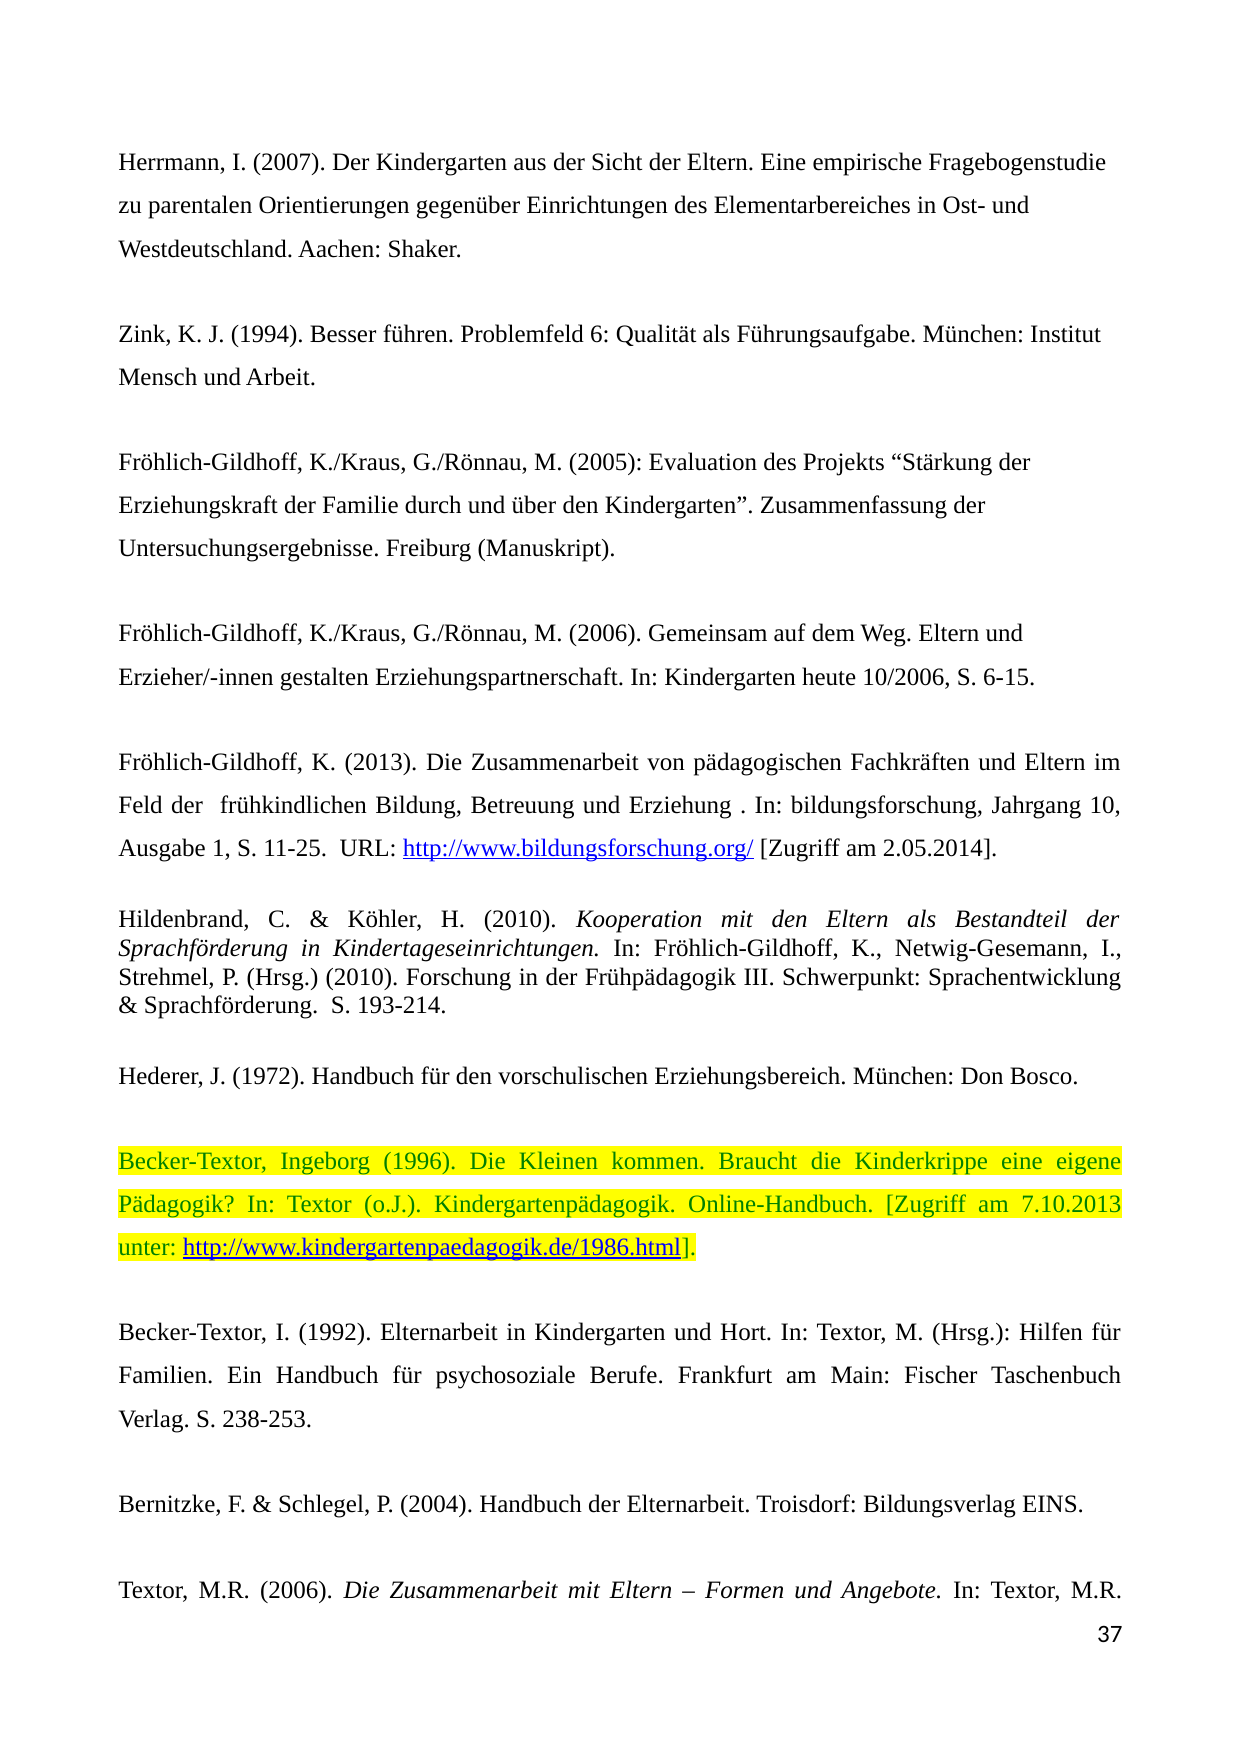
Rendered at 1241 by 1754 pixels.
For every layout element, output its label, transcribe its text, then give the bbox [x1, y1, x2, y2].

text Textor, M.R. (2006). Die Zusammenarbeit mit Eltern – Formen und Angebote. In: Textor, M.R. [118, 1575, 1122, 1604]
text Herrmann, I. (2007). Der Kindergarten aus der Sicht der Eltern. Eine empirische Fragebogenstudie zu parentalen Orientierungen gegenüber Einrichtungen des Elementarbereiches in Ost- und Westdeutschland. Aachen: Shaker. [118, 147, 1122, 262]
text Zink, K. J. (1994). Besser führen. Problemfeld 6: Qualität als Führungsaufgabe. München: Institut Mensch und Arbeit. [118, 319, 1122, 391]
text Becker-Textor, I. (1992). Elternarbeit in Kindergarten und Hort. In: Textor, M. (Hrsg.): Hilfen für Familien. Ein Handbuch für psychosoziale Berufe. Frankfurt am Main: Fischer Taschenbuch Verlag. S. 238-253. [118, 1317, 1122, 1432]
text Hildenbrand, C. & Köhler, H. (2010). Kooperation mit den Eltern als Bestandteil der Sprachförderung in Kindertageseinrichtungen. In: Fröhlich-Gildhoff, K., Netwig-Gesemann, I., Strehmel, P. (Hrsg.) (2010). Forschung in der Frühpädagogik III. Schwerpunkt: Sprachentwicklung & Sprachförderung. S. 193-214. [118, 904, 1122, 1019]
text Becker-Textor, Ingeborg (1996). Die Kleinen kommen. Braucht die Kinderkrippe eine eigene Pädagogik? In: Textor (o.J.). Kindergartenpädagogik. Online-Handbuch. [Zugriff am 7.10.2013 unter: http://www.kindergartenpaedagogik.de/1986.html]. [118, 1146, 1122, 1261]
text Fröhlich-Gildhoff, K. (2013). Die Zusammenarbeit von pädagogischen Fachkräften und Eltern im Feld der frühkindlichen Bildung, Betreuung und Erziehung . In: bildungsforschung, Jahrgang 10, Ausgabe 1, S. 11-25. URL: http://www.bildungsforschung.org/ [Zugriff am 2.05.2014]. [118, 747, 1122, 862]
text Bernitzke, F. & Schlegel, P. (2004). Handbuch der Elternarbeit. Troisdorf: Bildungsverlag EINS. [118, 1489, 1122, 1518]
text Fröhlich-Gildhoff, K./Kraus, G./Rönnau, M. (2006). Gemeinsam auf dem Weg. Eltern und Erzieher/-innen gestalten Erziehungspartnerschaft. In: Kindergarten heute 10/2006, S. 6-15. [118, 618, 1122, 690]
text Hederer, J. (1972). Handbuch für den vorschulischen Erziehungsbereich. München: Don Bosco. [118, 1061, 1122, 1090]
text Fröhlich-Gildhoff, K./Kraus, G./Rönnau, M. (2005): Evaluation des Projekts “Stärkung der Erziehungskraft der Familie durch und über den Kindergarten”. Zusammenfassung der Untersuchungsergebnisse. Freiburg (Manuskript). [118, 447, 1122, 562]
